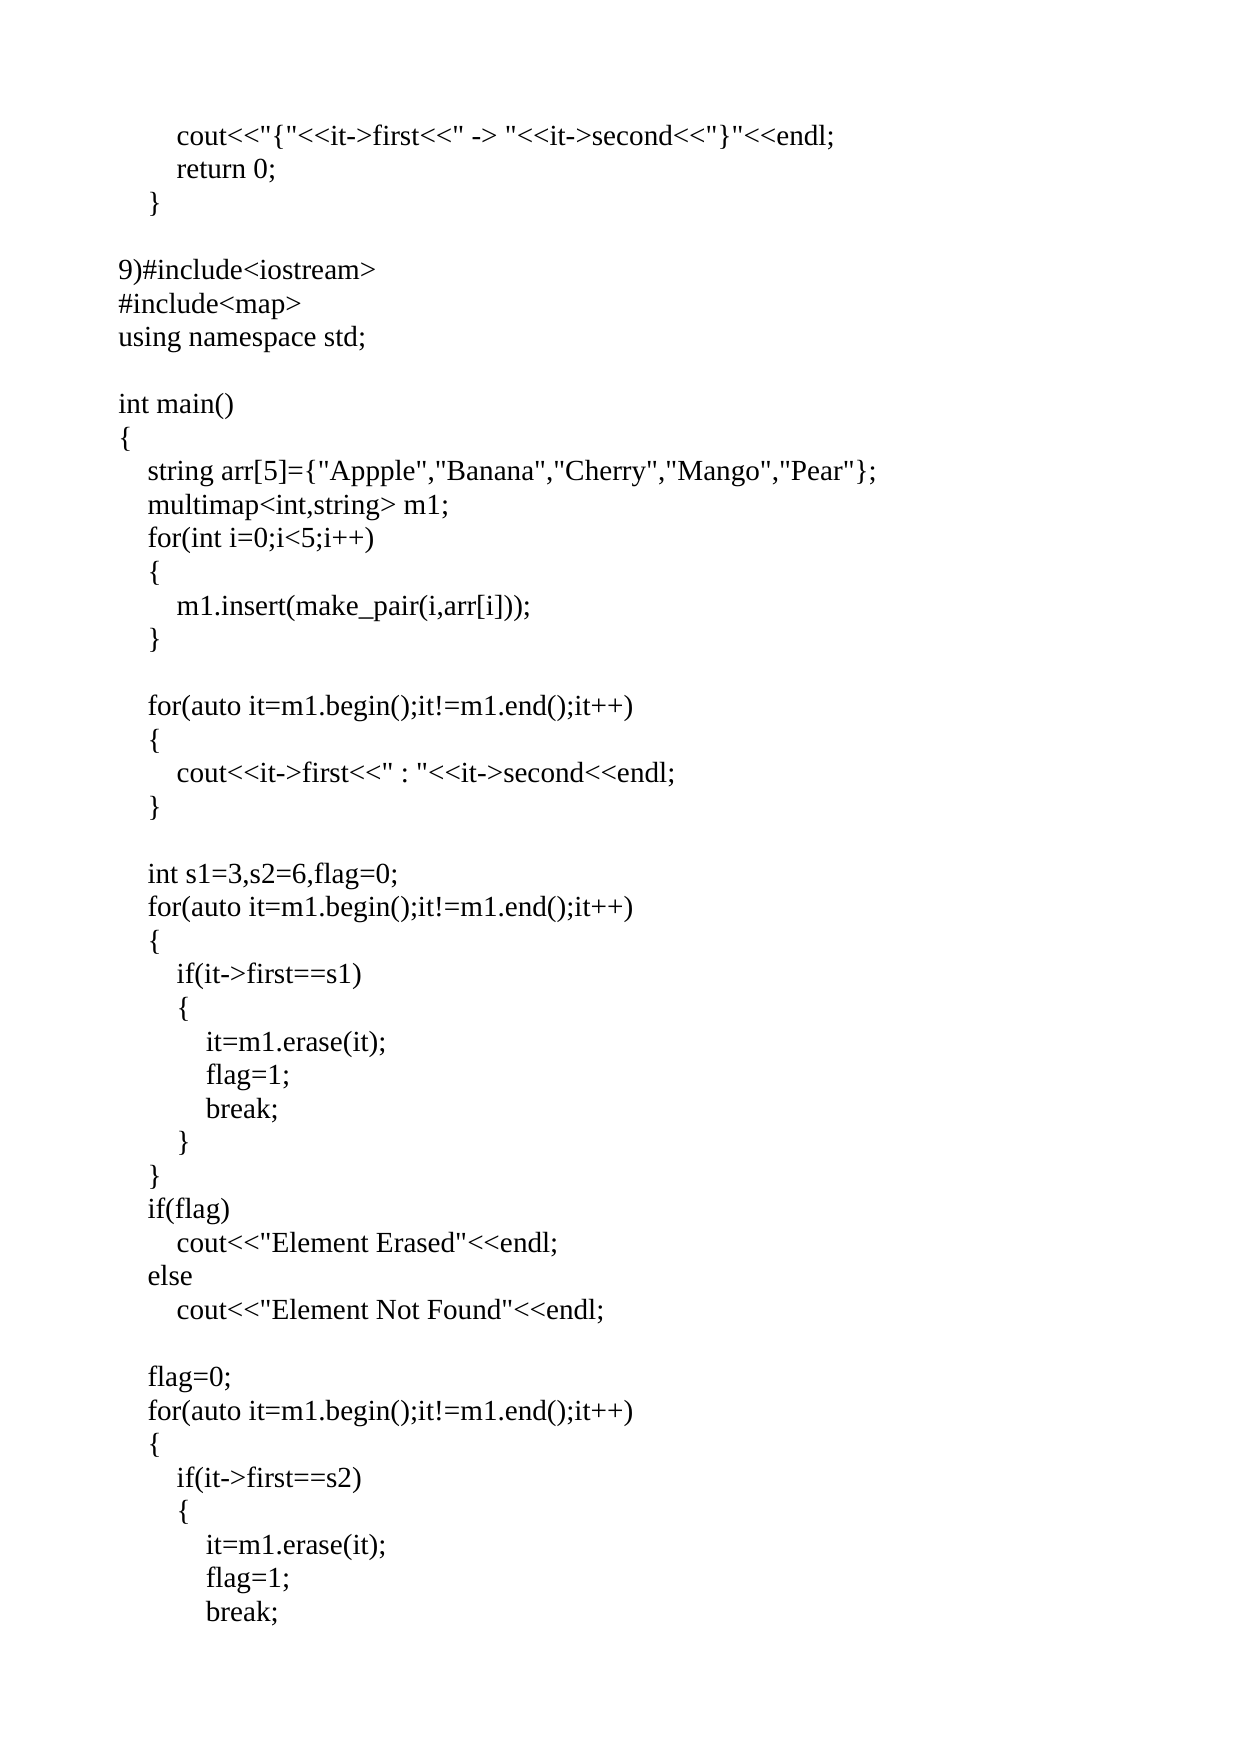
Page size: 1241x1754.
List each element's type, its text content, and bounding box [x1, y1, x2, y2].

text return 0; [118, 152, 1122, 185]
text cout<<"{"<<it->first<<" -> "<<it->second<<"}"<<endl; [118, 118, 1122, 152]
text if(it->first==s1) [118, 957, 1122, 990]
text string arr[5]={"Appple","Banana","Cherry","Mango","Pear"}; [118, 453, 1122, 487]
text { [118, 1426, 1122, 1460]
text cout<<"Element Not Found"<<endl; [118, 1292, 1122, 1326]
text it=m1.erase(it); [118, 1024, 1122, 1057]
text for(auto it=m1.begin();it!=m1.end();it++) [118, 1393, 1122, 1426]
text for(auto it=m1.begin();it!=m1.end();it++) [118, 889, 1122, 923]
text } [118, 1124, 1122, 1158]
text } [118, 789, 1122, 822]
text { [118, 990, 1122, 1024]
text cout<<it->first<<" : "<<it->second<<endl; [118, 755, 1122, 789]
text else [118, 1258, 1122, 1292]
text for(auto it=m1.begin();it!=m1.end();it++) [118, 688, 1122, 722]
text int s1=3,s2=6,flag=0; [118, 856, 1122, 889]
text break; [118, 1594, 1122, 1627]
text cout<<"Element Erased"<<endl; [118, 1225, 1122, 1258]
text } [118, 621, 1122, 655]
text 9)#include<iostream> [118, 252, 1122, 286]
text m1.insert(make_pair(i,arr[i])); [118, 588, 1122, 621]
text for(int i=0;i<5;i++) [118, 521, 1122, 554]
text using namespace std; [118, 319, 1122, 353]
text multimap<int,string> m1; [118, 487, 1122, 521]
text } [118, 185, 1122, 219]
text { [118, 1493, 1122, 1527]
text flag=0; [118, 1359, 1122, 1393]
text { [118, 554, 1122, 588]
text { [118, 722, 1122, 755]
text } [118, 1158, 1122, 1191]
text if(it->first==s2) [118, 1460, 1122, 1493]
text it=m1.erase(it); [118, 1527, 1122, 1560]
text if(flag) [118, 1191, 1122, 1225]
text { [118, 923, 1122, 957]
text flag=1; [118, 1057, 1122, 1091]
text int main() [118, 386, 1122, 420]
text break; [118, 1091, 1122, 1124]
text #include<map> [118, 286, 1122, 319]
text flag=1; [118, 1560, 1122, 1594]
text { [118, 420, 1122, 453]
